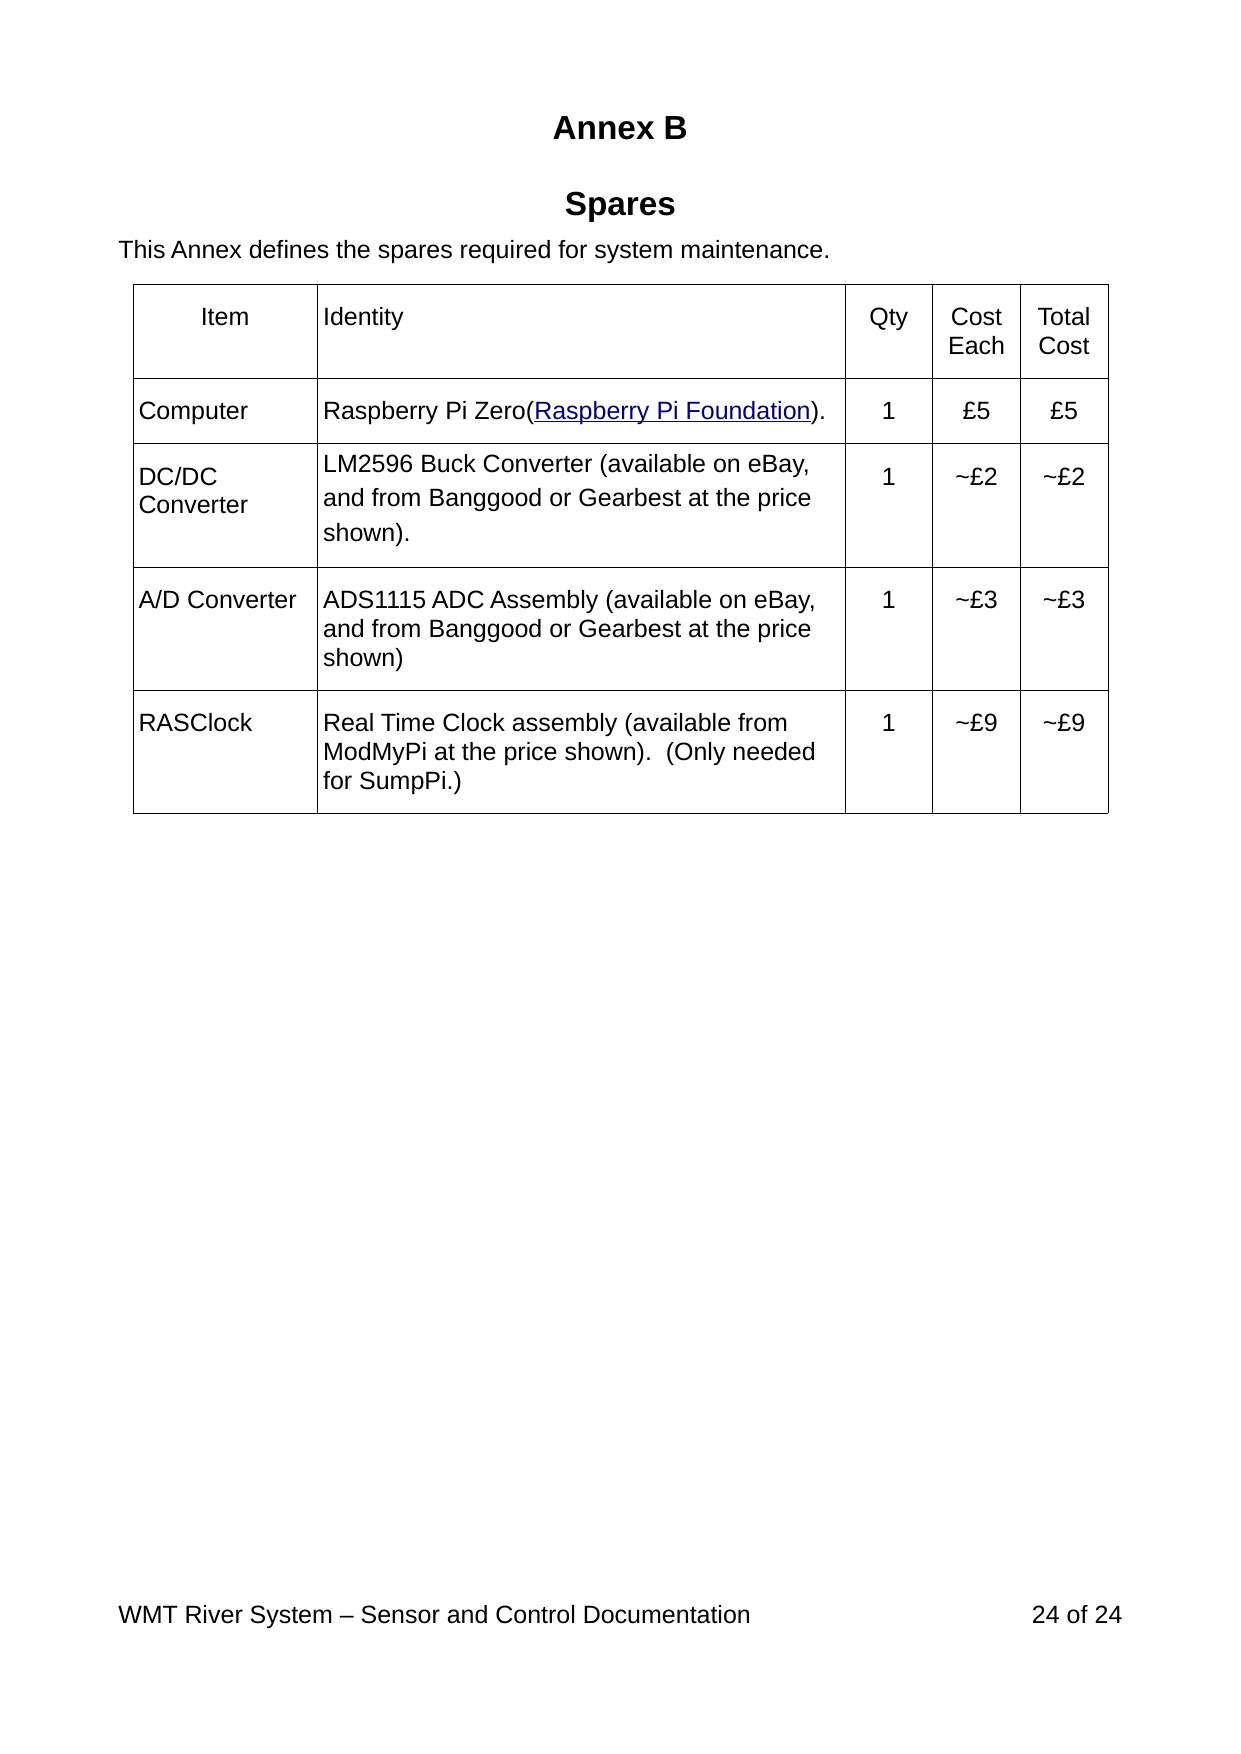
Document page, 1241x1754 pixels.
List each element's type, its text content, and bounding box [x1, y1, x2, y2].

table_header Cost Each [933, 285, 1020, 378]
table_header Total Cost [1021, 285, 1108, 378]
table_cell ~£9 [1021, 691, 1108, 813]
text This Annex defines the spares required for system maintenance. [118, 234, 1122, 263]
table_cell ADS1115 ADC Assembly (available on eBay, and from Banggood or Gearbest at the price shown) [318, 568, 845, 690]
table_header Qty [846, 285, 932, 378]
table_cell Real Time Clock assembly (available from ModMyPi at the price shown). (Only needed for SumpPi.) [318, 691, 845, 813]
table_header ~£2 [1021, 444, 1108, 567]
table_header Identity [318, 285, 845, 378]
table_cell ~£9 [933, 691, 1020, 813]
table_cell £5 [933, 379, 1020, 443]
subtitle Annex B [118, 108, 1122, 146]
table_cell 1 [846, 568, 932, 690]
table_header Item [134, 285, 317, 378]
table_cell ~£3 [1021, 568, 1108, 690]
table_cell £5 [1021, 379, 1108, 443]
table_header LM2596 Buck Converter (available on eBay, and from Banggood or Gearbest at the price shown). [318, 444, 845, 567]
table_cell 1 [846, 691, 932, 813]
table_header 1 [846, 444, 932, 567]
table_cell RASClock [134, 691, 317, 813]
table_cell ~£3 [933, 568, 1020, 690]
table_cell Computer [134, 379, 317, 443]
table_cell Raspberry Pi Zero(Raspberry Pi Foundation). [318, 379, 845, 443]
table_header DC/DC Converter [134, 444, 317, 567]
table_header ~£2 [933, 444, 1020, 567]
table_cell A/D Converter [134, 568, 317, 690]
subtitle Spares [118, 184, 1122, 222]
table_cell 1 [846, 379, 932, 443]
